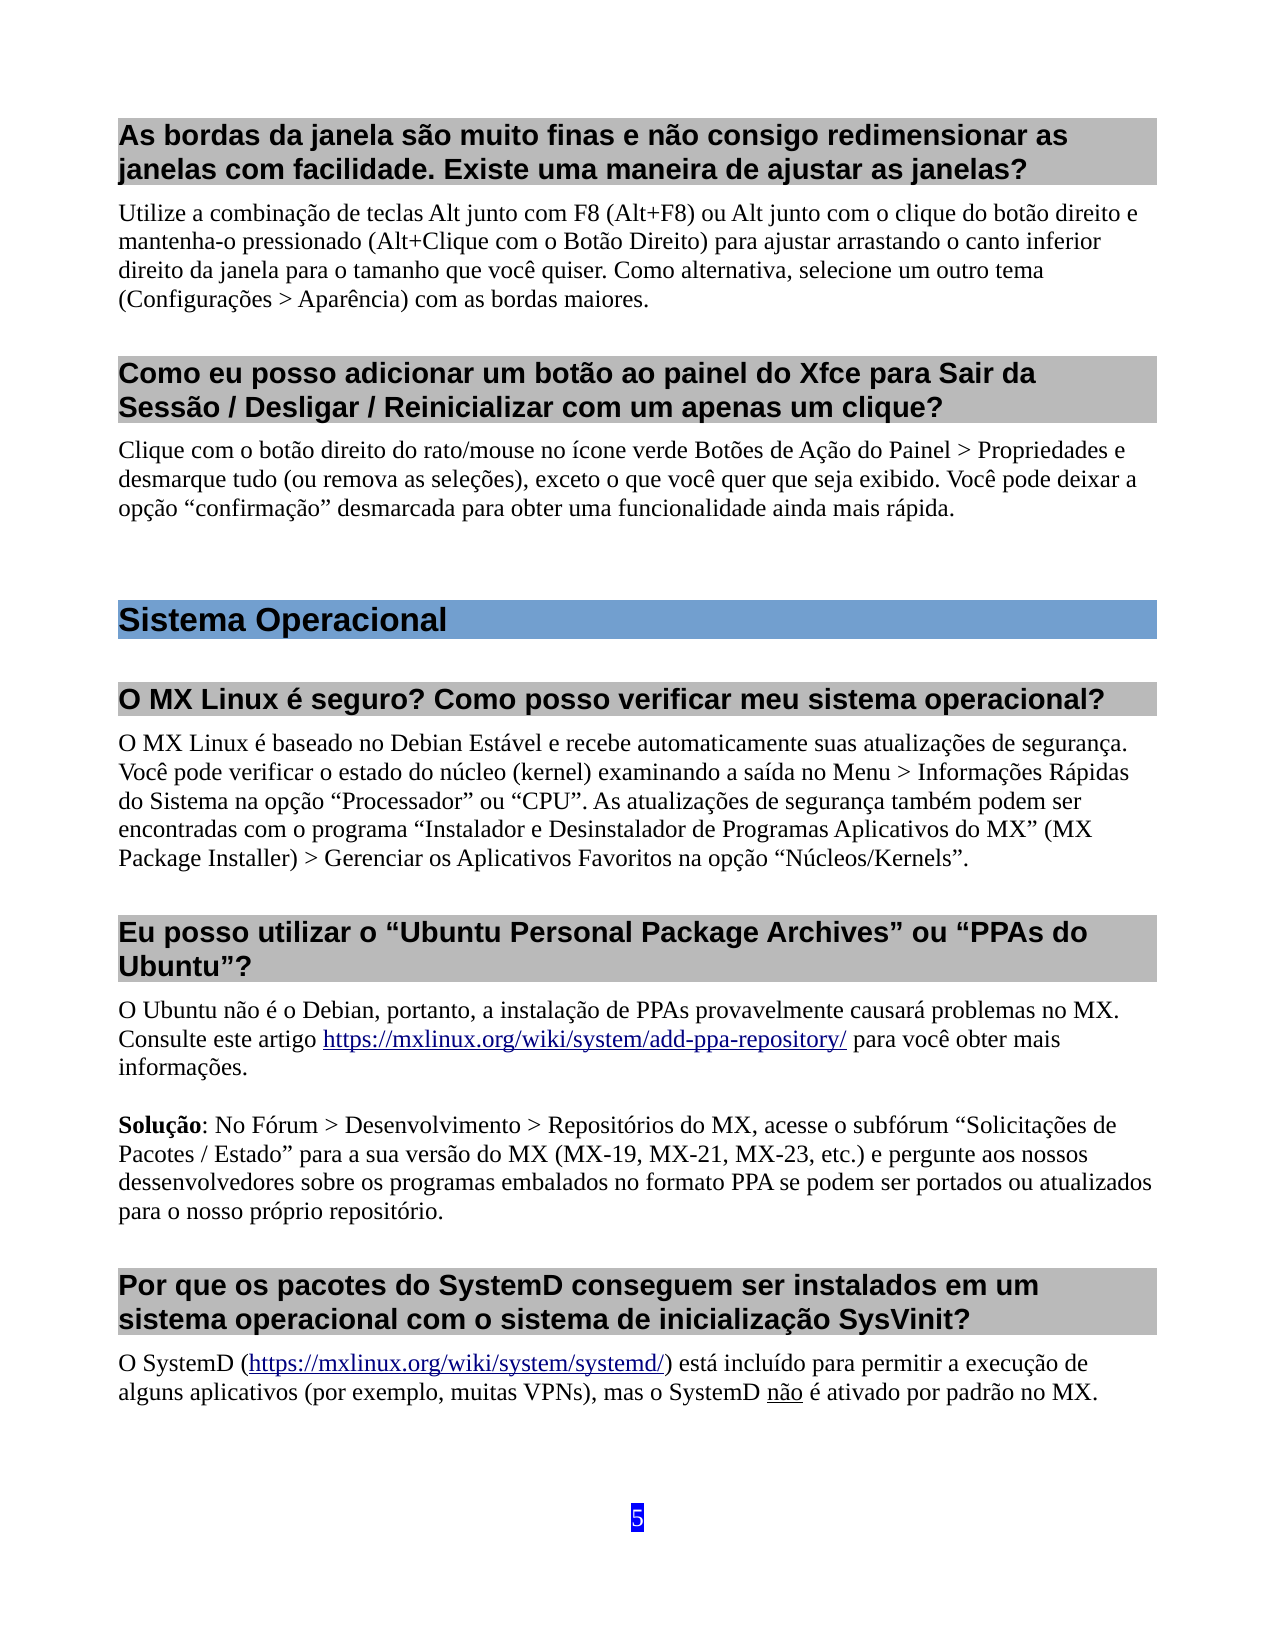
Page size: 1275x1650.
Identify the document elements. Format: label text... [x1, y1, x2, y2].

text Utilize a combinação de teclas Alt junto com F8 (Alt+F8) ou Alt junto com o clique do botão direito e mantenha-o pressionado (Alt+Clique com o Botão Direito) para ajustar arrastando o canto inferior direito da janela para o tamanho que você quiser. Como alternativa, selecione um outro tema (Configurações > Aparência) com as bordas maiores. [118, 198, 1157, 313]
text O Ubuntu não é o Debian, portanto, a instalação de PPAs provavelmente causará problemas no MX. Consulte este artigo https://mxlinux.org/wiki/system/add-ppa-repository/ para você obter mais informações. [118, 995, 1157, 1081]
subtitle Sistema Operacional [118, 600, 1157, 639]
text Clique com o botão direito do rato/mouse no ícone verde Botões de Ação do Painel > Propriedades e desmarque tudo (ou remova as seleções), exceto o que você quer que seja exibido. Você pode deixar a opção “confirmação” desmarcada para obter uma funcionalidade ainda mais rápida. [118, 436, 1157, 522]
subtitle Como eu posso adicionar um botão ao painel do Xfce para Sair da Sessão / Desligar / Reinicializar com um apenas um clique? [118, 356, 1157, 423]
subtitle Por que os pacotes do SystemD conseguem ser instalados em um sistema operacional com o sistema de inicialização SysVinit? [118, 1268, 1157, 1335]
text Solução: No Fórum > Desenvolvimento > Repositórios do MX, acesse o subfórum “Solicitações de Pacotes / Estado” para a sua versão do MX (MX-19, MX-21, MX-23, etc.) e pergunte aos nossos dessenvolvedores sobre os programas embalados no formato PPA se podem ser portados ou atualizados para o nosso próprio repositório. [118, 1110, 1157, 1225]
subtitle As bordas da janela são muito finas e não consigo redimensionar as janelas com facilidade. Existe uma maneira de ajustar as janelas? [118, 118, 1157, 185]
subtitle Eu posso utilizar o “Ubuntu Personal Package Archives” ou “PPAs do Ubuntu”? [118, 915, 1157, 982]
text O MX Linux é baseado no Debian Estável e recebe automaticamente suas atualizações de segurança. Você pode verificar o estado do núcleo (kernel) examinando a saída no Menu > Informações Rápidas do Sistema na opção “Processador” ou “CPU”. As atualizações de segurança também podem ser encontradas com o programa “Instalador e Desinstalador de Programas Aplicativos do MX” (MX Package Installer) > Gerenciar os Aplicativos Favoritos na opção “Núcleos/Kernels”. [118, 728, 1157, 872]
text O SystemD (https://mxlinux.org/wiki/system/systemd/) está incluído para permitir a execução de alguns aplicativos (por exemplo, muitas VPNs), mas o SystemD não é ativado por padrão no MX. [118, 1348, 1157, 1405]
subtitle O MX Linux é seguro? Como posso verificar meu sistema operacional? [118, 682, 1157, 716]
